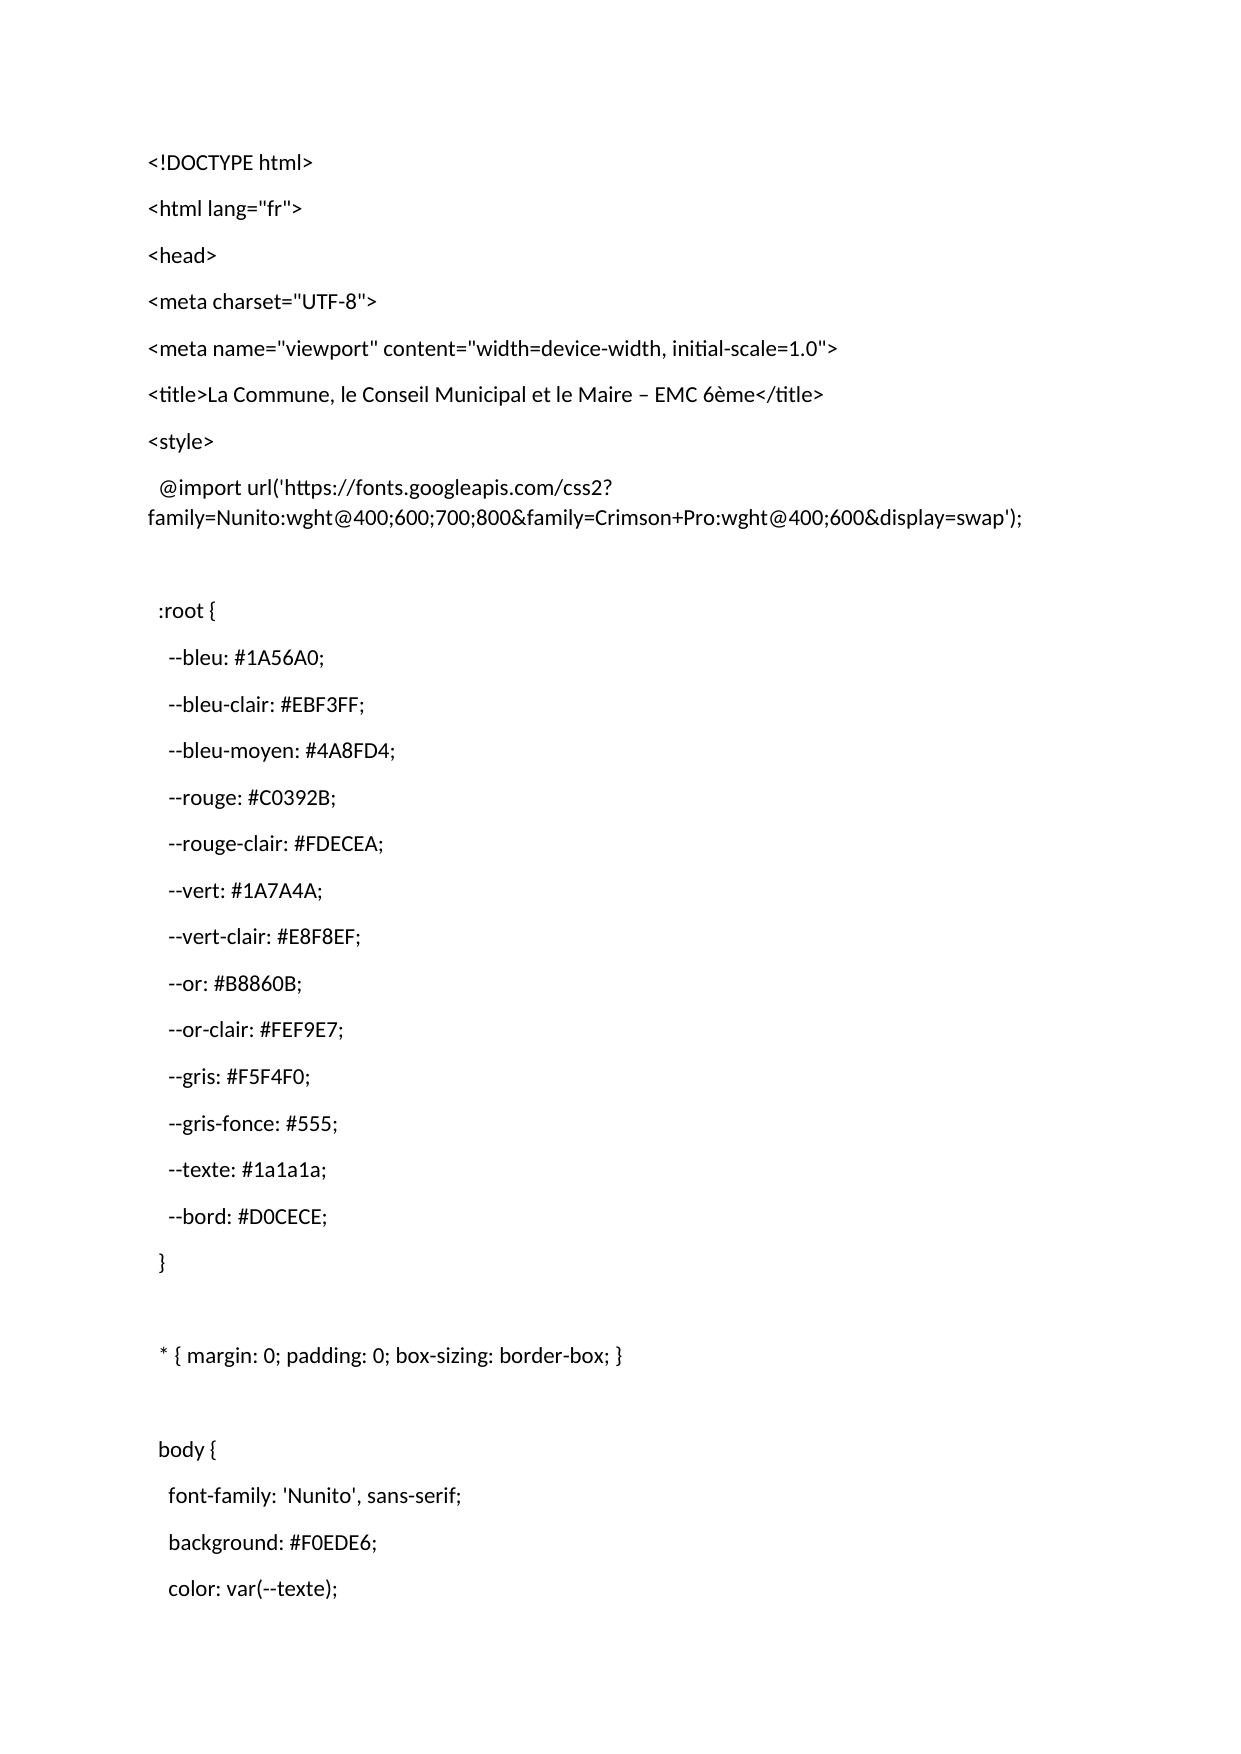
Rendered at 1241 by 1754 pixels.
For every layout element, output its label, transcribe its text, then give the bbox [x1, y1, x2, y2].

text <html lang="fr"> [148, 194, 1093, 222]
text --bleu-moyen: #4A8FD4; [148, 736, 1093, 764]
text --rouge-clair: #FDECEA; [148, 829, 1093, 857]
text --rouge: #C0392B; [148, 783, 1093, 811]
text body { [148, 1435, 1093, 1463]
text background: #F0EDE6; [148, 1528, 1093, 1556]
text --gris-fonce: #555; [148, 1109, 1093, 1137]
text --bleu: #1A56A0; [148, 643, 1093, 671]
text --texte: #1a1a1a; [148, 1155, 1093, 1183]
text --or-clair: #FEF9E7; [148, 1016, 1093, 1044]
text <head> [148, 241, 1093, 269]
text <!DOCTYPE html> [148, 148, 1093, 176]
text :root { [148, 597, 1093, 624]
text * { margin: 0; padding: 0; box-sizing: border-box; } [148, 1342, 1093, 1369]
text <title>La Commune, le Conseil Municipal et le Maire – EMC 6ème</title> [148, 380, 1093, 408]
text <style> [148, 427, 1093, 455]
text --bleu-clair: #EBF3FF; [148, 690, 1093, 718]
text color: var(--texte); [148, 1574, 1093, 1602]
text <meta charset="UTF-8"> [148, 287, 1093, 315]
text --vert-clair: #E8F8EF; [148, 922, 1093, 951]
text --vert: #1A7A4A; [148, 876, 1093, 904]
text font-family: 'Nunito', sans-serif; [148, 1481, 1093, 1509]
text <meta name="viewport" content="width=device-width, initial-scale=1.0"> [148, 334, 1093, 362]
text @import url('https://fonts.googleapis.com/css2?family=Nunito:wght@400;600;700;800&family=Crimson+Pro:wght@400;600&display=swap'); [148, 473, 1093, 531]
text --bord: #D0CECE; [148, 1202, 1093, 1230]
text --or: #B8860B; [148, 969, 1093, 997]
text } [148, 1248, 1093, 1276]
text --gris: #F5F4F0; [148, 1062, 1093, 1090]
